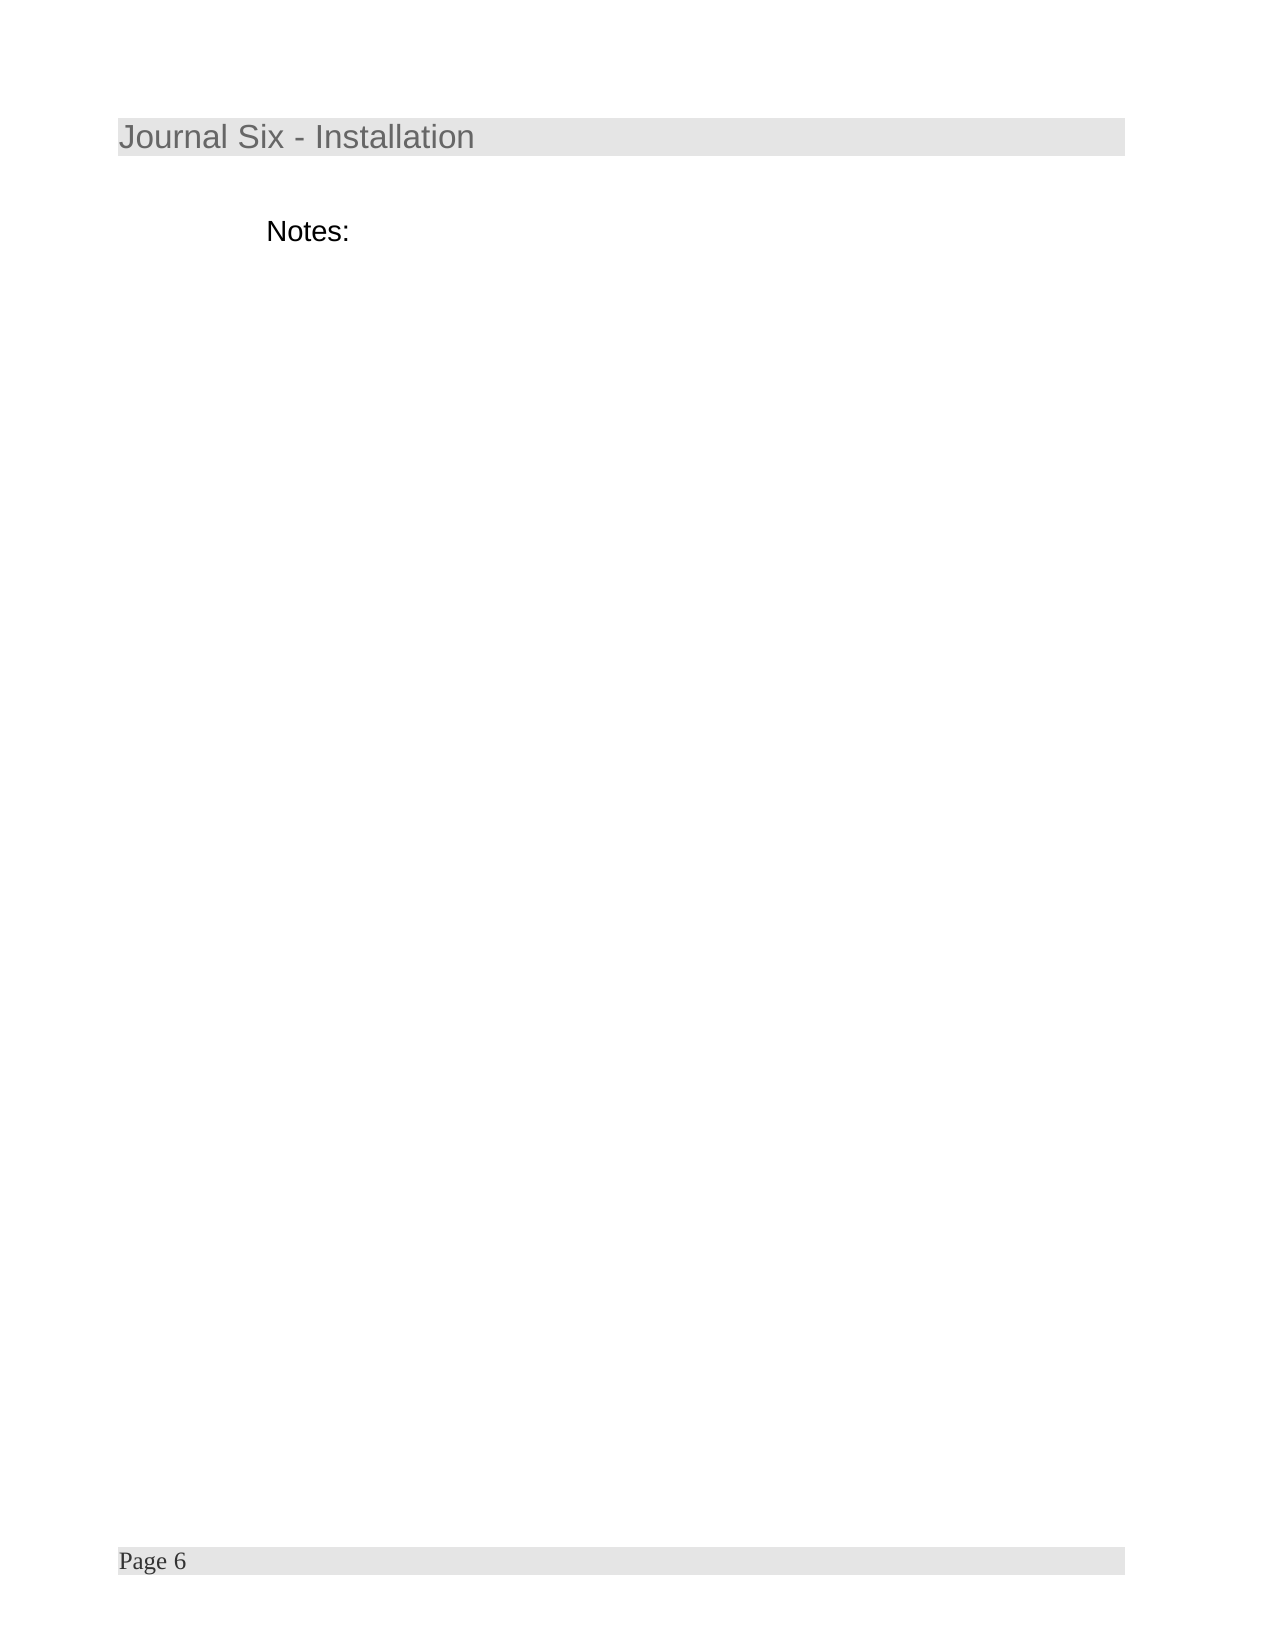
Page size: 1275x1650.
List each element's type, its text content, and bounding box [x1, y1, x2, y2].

subtitle Notes: [266, 215, 1125, 247]
